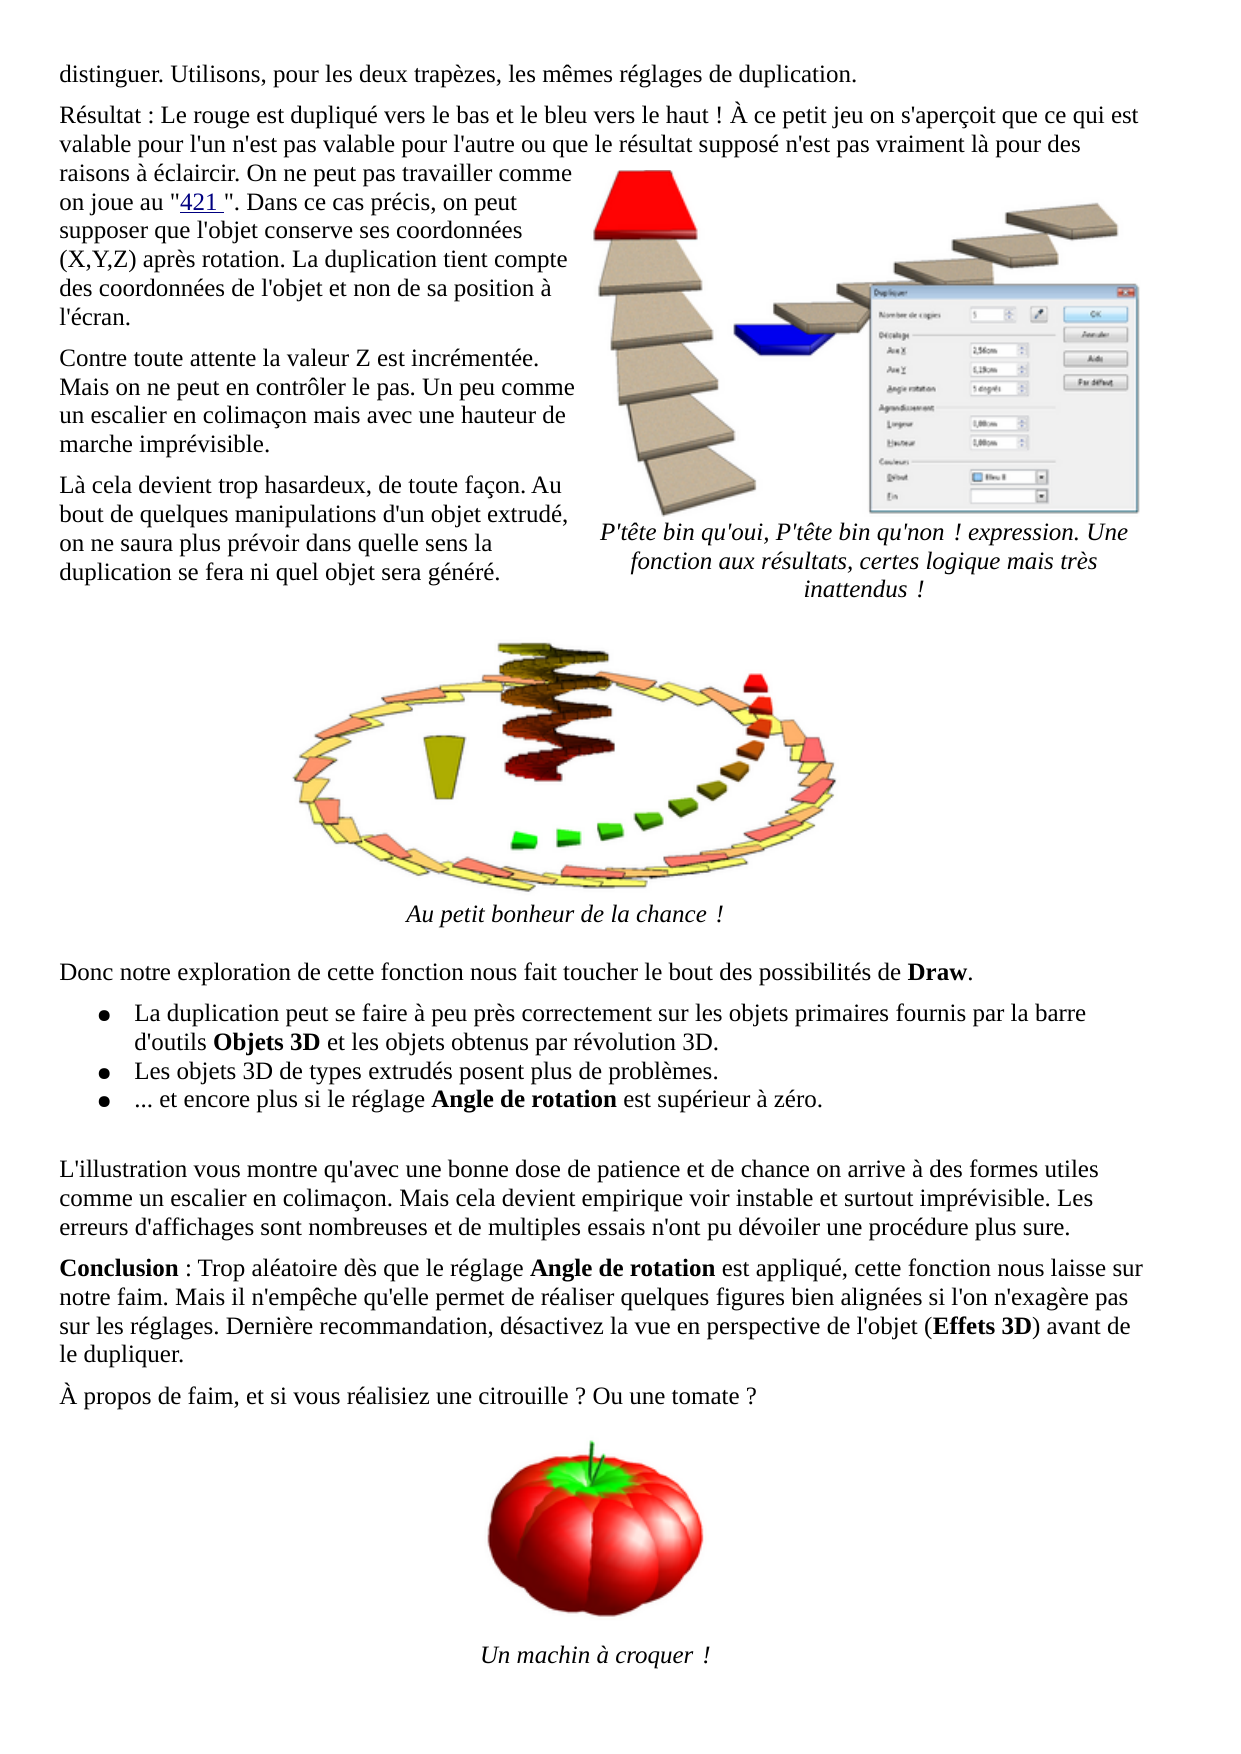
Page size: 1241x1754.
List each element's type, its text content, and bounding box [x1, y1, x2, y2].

list ... et encore plus si le réglage Angle de rotation est supérieur à zéro. [97, 1084, 1152, 1113]
text Conclusion : Trop aléatoire dès que le réglage Angle de rotation est appliqué, cette fonction nous laisse sur notre faim. Mais il n'empêche qu'elle permet de réaliser quelques figures bien alignées si l'on n'exagère pas sur les réglages. Dernière recommandation, désactivez la vue en perspective de l'objet (Effets 3D) avant de le dupliquer. [59, 1253, 1152, 1368]
text L'illustration vous montre qu'avec une bonne dose de patience et de chance on arrive à des formes utiles comme un escalier en colimaçon. Mais cela devient empirique voir instable et surtout imprévisible. Les erreurs d'affichages sont nombreuses et de multiples essais n'ont pu dévoiler une procédure plus sure. [59, 1154, 1152, 1241]
text Contre toute attente la valeur Z est incrémentée. Mais on ne peut en contrôler le pas. Un peu comme un escalier en colimaçon mais avec une hauteur de marche imprévisible. [59, 343, 589, 458]
text Là cela devient trop hasardeux, de toute façon. Au bout de quelques manipulations d'un objet extrudé, on ne saura plus prévoir dans quelle sens la duplication se fera ni quel objet sera généré. [59, 470, 589, 585]
picture [477, 1428, 716, 1641]
text distinguer. Utilisons, pour les deux trapèzes, les mêmes réglages de duplication. [59, 59, 1152, 88]
list Les objets 3D de types extrudés posent plus de problèmes. [97, 1056, 1152, 1084]
picture [290, 629, 842, 900]
list La duplication peut se faire à peu près correctement sur les objets primaires fournis par la barre d'outils Objets 3D et les objets obtenus par révolution 3D. [97, 998, 1152, 1056]
text P'tête bin qu'oui, P'tête bin qu'non ! expression. Une fonction aux résultats, certes logique mais très inattendus ! [589, 517, 1141, 603]
text Un machin à croquer ! [477, 1641, 715, 1669]
text Donc notre exploration de cette fonction nous fait toucher le bout des possibilités de Draw. [59, 957, 1152, 986]
text À propos de faim, et si vous réalisiez une citrouille ? Ou une tomate ? [59, 1381, 1152, 1409]
text Résultat : Le rouge est dupliqué vers le bas et le bleu vers le haut ! À ce petit jeu on s'aperçoit que ce qui est valable pour l'un n'est pas valable pour l'autre ou que le résultat supposé n'est pas vraiment là pour des raisons à éclaircir. On ne peut pas travailler comme on joue au "421 ". Dans ce cas précis, on peut supposer que l'objet conserve ses coordonnées (X,Y,Z) après rotation. La duplication tient compte des coordonnées de l'objet et non de sa position à l'écran. [59, 100, 1152, 330]
text Au petit bonheur de la chance ! [291, 900, 842, 928]
picture [589, 170, 1141, 517]
